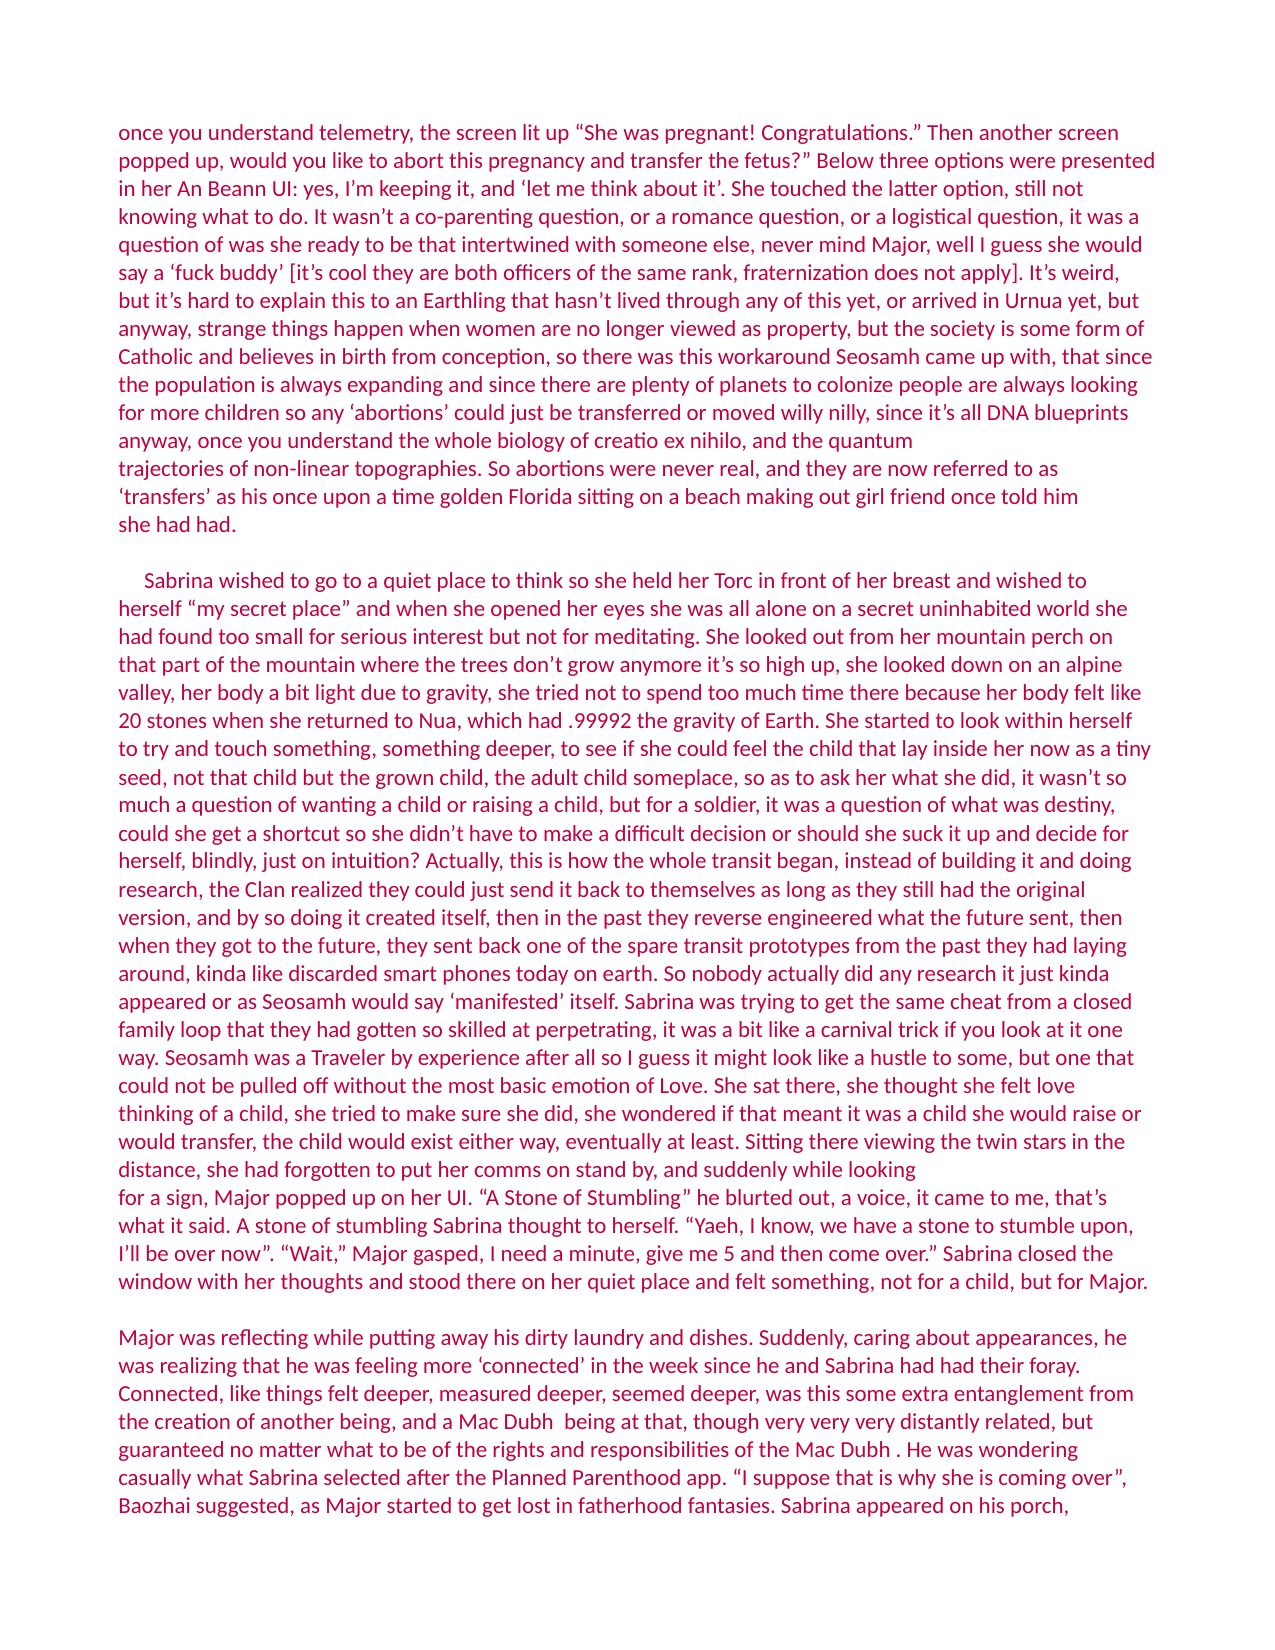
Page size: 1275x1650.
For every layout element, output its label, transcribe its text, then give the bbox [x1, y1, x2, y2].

text once you understand telemetry, the screen lit up “She was pregnant! Congratulations.” Then another screen popped up, would you like to abort this pregnancy and transfer the fetus?” Below three options were presented in her An Beann UI: yes, I’m keeping it, and ‘let me think about it’. She touched the latter option, still not knowing what to do. It wasn’t a co-parenting question, or a romance question, or a logistical question, it was a question of was she ready to be that intertwined with someone else, never mind Major, well I guess she would say a ‘fuck buddy’ [it’s cool they are both officers of the same rank, fraternization does not apply]. It’s weird, but it’s hard to explain this to an Earthling that hasn’t lived through any of this yet, or arrived in Urnua yet, but anyway, strange things happen when women are no longer viewed as property, but the society is some form of Catholic and believes in birth from conception, so there was this workaround Seosamh came up with, that since the population is always expanding and since there are plenty of planets to colonize people are always looking for more children so any ‘abortions’ could just be transferred or moved willy nilly, since it’s all DNA blueprints anyway, once you understand the whole biology of creatio ex nihilo, and the quantum trajectories of non-linear topographies. So abortions were never real, and they are now referred to as ‘transfers’ as his once upon a time golden Florida sitting on a beach making out girl friend once told him she had had. Sabrina wished to go to a quiet place to think so she held her Torc in front of her breast and wished to herself “my secret place” and when she opened her eyes she was all alone on a secret uninhabited world she had found too small for serious interest but not for meditating. She looked out from her mountain perch on that part of the mountain where the trees don’t grow anymore it’s so high up, she looked down on an alpine valley, her body a bit light due to gravity, she tried not to spend too much time there because her body felt like 20 stones when she returned to Nua, which had .99992 the gravity of Earth. She started to look within herself to try and touch something, something deeper, to see if she could feel the child that lay inside her now as a tiny seed, not that child but the grown child, the adult child someplace, so as to ask her what she did, it wasn’t so much a question of wanting a child or raising a child, but for a soldier, it was a question of what was destiny, could she get a shortcut so she didn’t have to make a difficult decision or should she suck it up and decide for herself, blindly, just on intuition? Actually, this is how the whole transit began, instead of building it and doing research, the Clan realized they could just send it back to themselves as long as they still had the original version, and by so doing it created itself, then in the past they reverse engineered what the future sent, then when they got to the future, they sent back one of the spare transit prototypes from the past they had laying around, kinda like discarded smart phones today on earth. So nobody actually did any research it just kinda appeared or as Seosamh would say ‘manifested’ itself. Sabrina was trying to get the same cheat from a closed family loop that they had gotten so skilled at perpetrating, it was a bit like a carnival trick if you look at it one way. Seosamh was a Traveler by experience after all so I guess it might look like a hustle to some, but one that could not be pulled off without the most basic emotion of Love. She sat there, she thought she felt love thinking of a child, she tried to make sure she did, she wondered if that meant it was a child she would raise or would transfer, the child would exist either way, eventually at least. Sitting there viewing the twin stars in the distance, she had forgotten to put her comms on stand by, and suddenly while looking for a sign, Major popped up on her UI. “A Stone of Stumbling” he blurted out, a voice, it came to me, that’s what it said. A stone of stumbling Sabrina thought to herself. “Yaeh, I know, we have a stone to stumble upon, I’ll be over now”. “Wait,” Major gasped, I need a minute, give me 5 and then come over.” Sabrina closed the window with her thoughts and stood there on her quiet place and felt something, not for a child, but for Major. Major was reflecting while putting away his dirty laundry and dishes. Suddenly, caring about appearances, he was realizing that he was feeling more ‘connected’ in the week since he and Sabrina had had their foray. Connected, like things felt deeper, measured deeper, seemed deeper, was this some extra entanglement from the creation of another being, and a Mac Dubh being at that, though very very very distantly related, but guaranteed no matter what to be of the rights and responsibilities of the Mac Dubh . He was wondering casually what Sabrina selected after the Planned Parenthood app. “I suppose that is why she is coming over”, Baozhai suggested, as Major started to get lost in fatherhood fantasies. Sabrina appeared on his porch, [118, 118, 1157, 1519]
